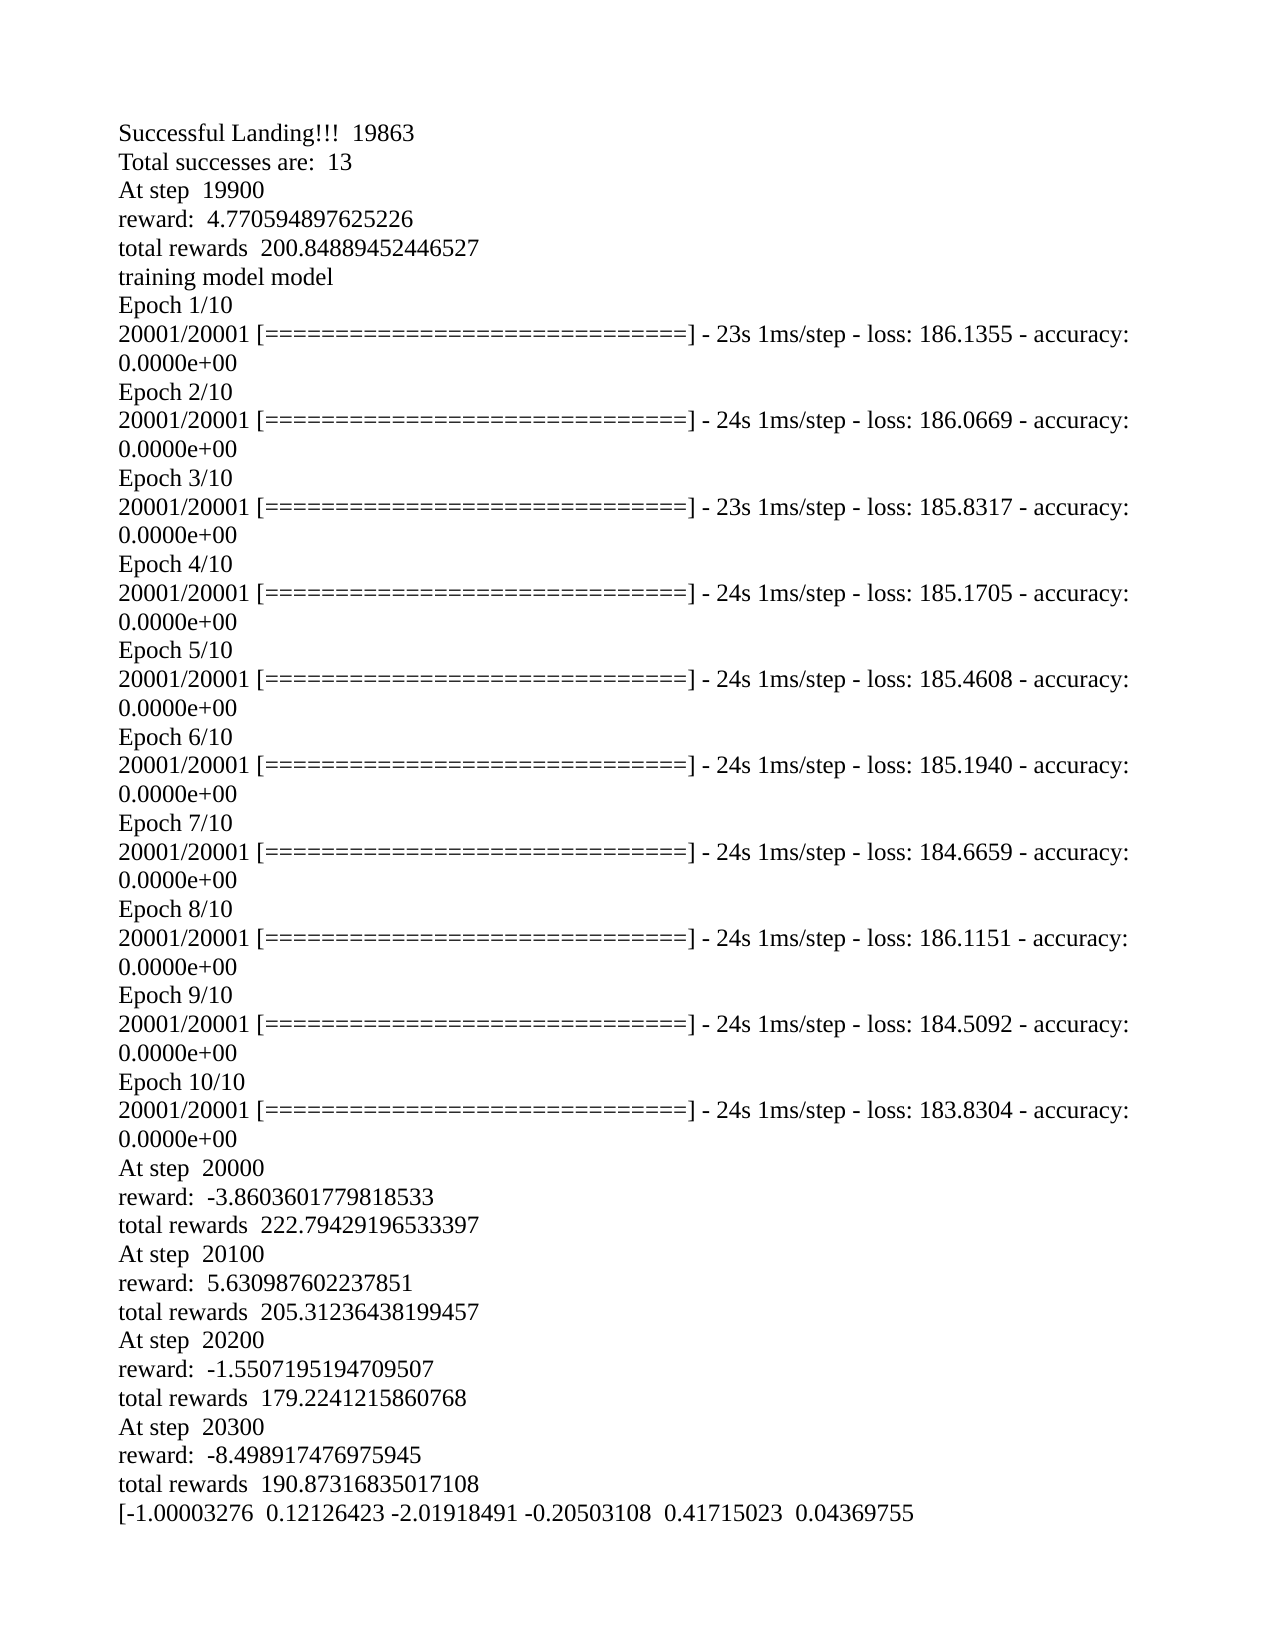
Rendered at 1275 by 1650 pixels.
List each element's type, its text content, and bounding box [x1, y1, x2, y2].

text 20001/20001 [==============================] - 24s 1ms/step - loss: 184.5092 - accuracy: 0.0000e+00 [118, 1009, 1157, 1067]
text total rewards 179.2241215860768 [118, 1383, 1157, 1412]
text reward: -1.5507195194709507 [118, 1354, 1157, 1383]
text Epoch 6/10 [118, 722, 1157, 751]
text 20001/20001 [==============================] - 24s 1ms/step - loss: 185.4608 - accuracy: 0.0000e+00 [118, 664, 1157, 722]
text Total successes are: 13 [118, 147, 1157, 176]
text Epoch 8/10 [118, 894, 1157, 923]
text At step 20300 [118, 1412, 1157, 1441]
text Successful Landing!!! 19863 [118, 118, 1157, 147]
text Epoch 2/10 [118, 377, 1157, 406]
text Epoch 4/10 [118, 549, 1157, 578]
text Epoch 7/10 [118, 808, 1157, 837]
text total rewards 190.87316835017108 [118, 1469, 1157, 1498]
text Epoch 10/10 [118, 1067, 1157, 1096]
text total rewards 222.79429196533397 [118, 1211, 1157, 1239]
text 20001/20001 [==============================] - 24s 1ms/step - loss: 183.8304 - accuracy: 0.0000e+00 [118, 1096, 1157, 1153]
text reward: -3.8603601779818533 [118, 1182, 1157, 1211]
text 20001/20001 [==============================] - 24s 1ms/step - loss: 186.0669 - accuracy: 0.0000e+00 [118, 406, 1157, 463]
text At step 20000 [118, 1153, 1157, 1182]
text reward: 5.630987602237851 [118, 1268, 1157, 1297]
text Epoch 3/10 [118, 463, 1157, 492]
text 20001/20001 [==============================] - 24s 1ms/step - loss: 186.1151 - accuracy: 0.0000e+00 [118, 923, 1157, 981]
text total rewards 200.84889452446527 [118, 233, 1157, 262]
text [-1.00003276 0.12126423 -2.01918491 -0.20503108 0.41715023 0.04369755 [118, 1498, 1157, 1527]
text total rewards 205.31236438199457 [118, 1297, 1157, 1326]
text training model model [118, 262, 1157, 291]
text At step 19900 [118, 176, 1157, 204]
text Epoch 5/10 [118, 636, 1157, 664]
text 20001/20001 [==============================] - 23s 1ms/step - loss: 185.8317 - accuracy: 0.0000e+00 [118, 492, 1157, 549]
text reward: 4.770594897625226 [118, 204, 1157, 233]
text At step 20200 [118, 1326, 1157, 1354]
text Epoch 1/10 [118, 291, 1157, 319]
text 20001/20001 [==============================] - 24s 1ms/step - loss: 185.1940 - accuracy: 0.0000e+00 [118, 751, 1157, 808]
text 20001/20001 [==============================] - 24s 1ms/step - loss: 185.1705 - accuracy: 0.0000e+00 [118, 578, 1157, 636]
text Epoch 9/10 [118, 981, 1157, 1009]
text 20001/20001 [==============================] - 23s 1ms/step - loss: 186.1355 - accuracy: 0.0000e+00 [118, 319, 1157, 377]
text 20001/20001 [==============================] - 24s 1ms/step - loss: 184.6659 - accuracy: 0.0000e+00 [118, 837, 1157, 894]
text At step 20100 [118, 1239, 1157, 1268]
text reward: -8.498917476975945 [118, 1441, 1157, 1469]
